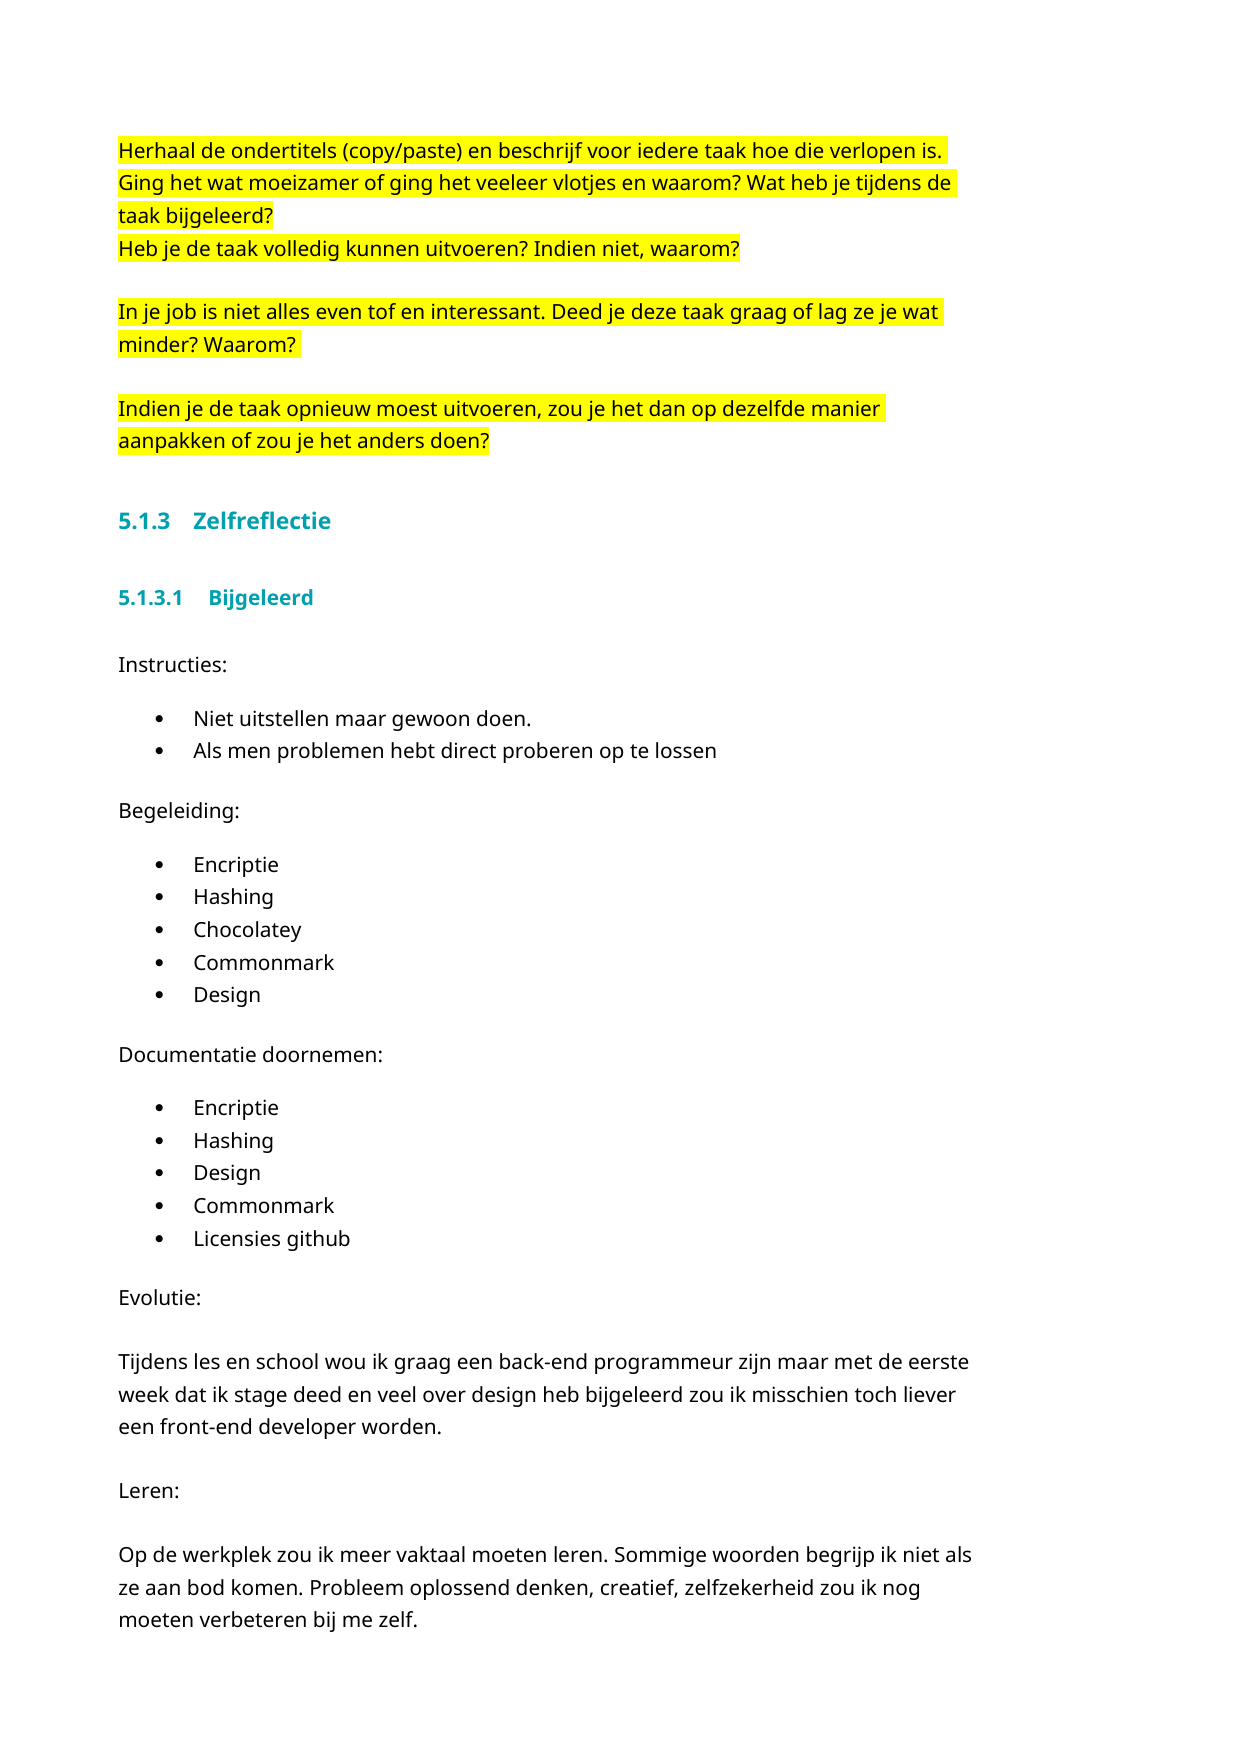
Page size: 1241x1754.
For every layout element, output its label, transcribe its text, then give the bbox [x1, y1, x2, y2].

text Herhaal de ondertitels (copy/paste) en beschrijf voor iedere taak hoe die verlopen is. Ging het wat moeizamer of ging het veeleer vlotjes en waarom? Wat heb je tijdens de taak bijgeleerd? Heb je de taak volledig kunnen uitvoeren? Indien niet, waarom? [118, 136, 992, 262]
list Chocolatey [156, 915, 992, 943]
list Commonmark [156, 1191, 992, 1219]
list Hashing [156, 882, 992, 911]
list Encriptie [156, 850, 992, 878]
subtitle Bijgeleerd [118, 583, 992, 611]
list Design [156, 1158, 992, 1187]
list Encriptie [156, 1093, 992, 1122]
text Tijdens les en school wou ik graag een back-end programmeur zijn maar met de eerste week dat ik stage deed en veel over design heb bijgeleerd zou ik misschien toch liever een front-end developer worden. [118, 1347, 992, 1441]
subtitle Zelfreflectie [118, 505, 992, 536]
text Evolutie: [118, 1283, 992, 1312]
list Licensies github [156, 1224, 992, 1252]
text Op de werkplek zou ik meer vaktaal moeten leren. Sommige woorden begrijp ik niet als ze aan bod komen. Probleem oplossend denken, creatief, zelfzekerheid zou ik nog moeten verbeteren bij me zelf. [118, 1540, 992, 1634]
list Niet uitstellen maar gewoon doen. [156, 704, 992, 732]
list Design [156, 980, 992, 1009]
text Instructies: [118, 651, 992, 679]
list Commonmark [156, 948, 992, 976]
text Documentatie doornemen: [118, 1040, 992, 1068]
text Begeleiding: [118, 796, 992, 825]
list Als men problemen hebt direct proberen op te lossen [156, 737, 992, 765]
text Indien je de taak opnieuw moest uitvoeren, zou je het dan op dezelfde manier aanpakken of zou je het anders doen? [118, 394, 992, 455]
list Hashing [156, 1126, 992, 1154]
text In je job is niet alles even tof en interessant. Deed je deze taak graag of lag ze je wat minder? Waarom? [118, 297, 992, 358]
text Leren: [118, 1476, 992, 1505]
